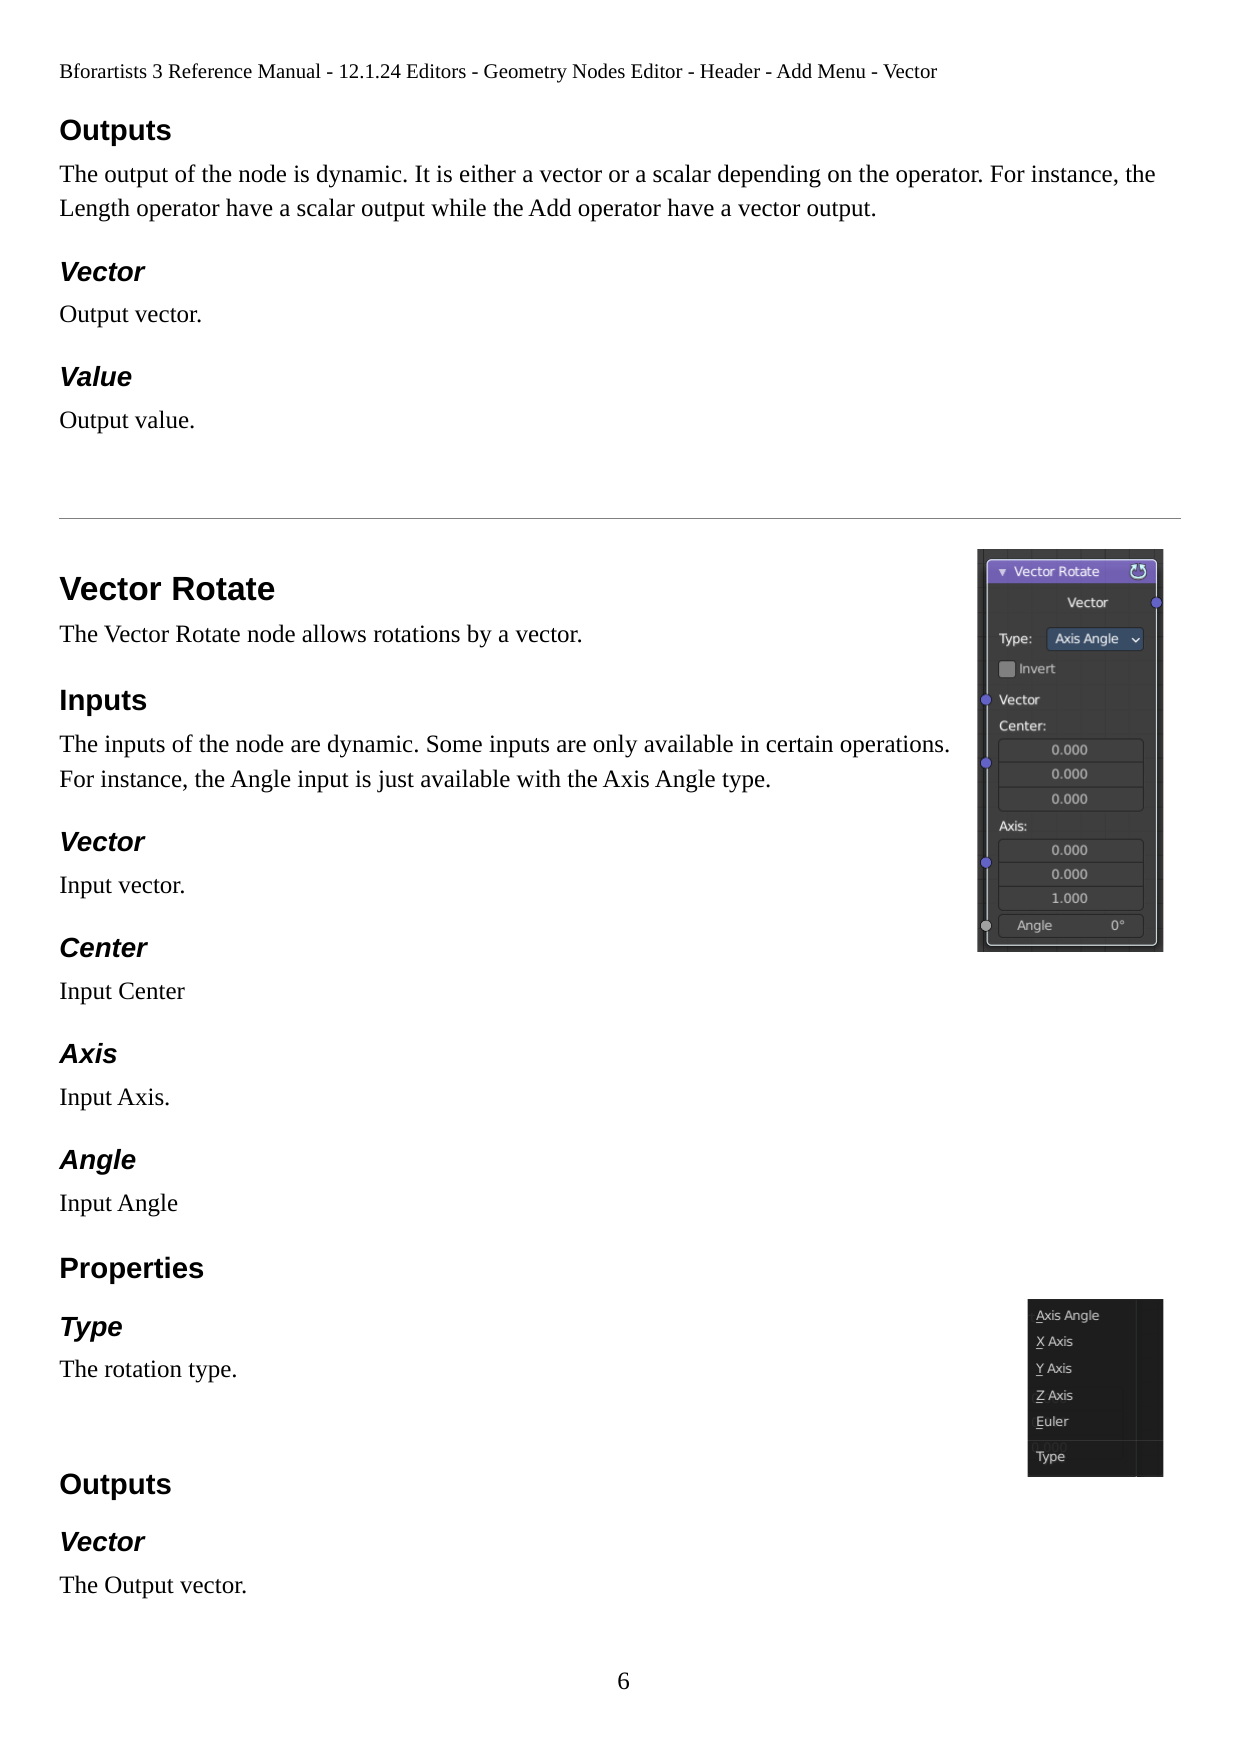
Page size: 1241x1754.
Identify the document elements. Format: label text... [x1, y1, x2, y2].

subtitle Vector [59, 255, 1181, 287]
text Input Angle [59, 1188, 1181, 1216]
text Input Axis. [59, 1082, 1181, 1110]
text [1164, 870, 1181, 898]
subtitle Vector [59, 825, 977, 857]
subtitle Center [59, 931, 1181, 963]
subtitle Outputs [59, 113, 1181, 146]
picture [1027, 1299, 1164, 1477]
text Input vector. [59, 870, 977, 898]
text The output of the node is dynamic. It is either a vector or a scalar depending on the operator. For instance, the Length operator have a scalar output while the Add operator have a vector output. [59, 159, 1181, 222]
text Output value. [59, 405, 1181, 434]
subtitle Type [59, 1310, 1027, 1342]
subtitle [1164, 825, 1181, 857]
subtitle Outputs [59, 1467, 1181, 1501]
picture [977, 549, 1164, 952]
text The Output vector. [59, 1570, 1181, 1599]
text Output vector. [59, 299, 1181, 328]
subtitle Vector Rotate [59, 568, 977, 607]
text The Vector Rotate node allows rotations by a vector. [59, 619, 977, 648]
text Input Center [59, 976, 1181, 1004]
subtitle Axis [59, 1037, 1181, 1069]
subtitle Angle [59, 1143, 1181, 1175]
subtitle Value [59, 361, 1181, 393]
subtitle Inputs [59, 683, 977, 717]
subtitle [1164, 683, 1181, 717]
text [1164, 1354, 1181, 1383]
subtitle Properties [59, 1251, 1181, 1285]
subtitle Vector [59, 1526, 1181, 1558]
subtitle [1164, 568, 1181, 607]
text The rotation type. [59, 1354, 1027, 1383]
subtitle [1164, 1310, 1181, 1342]
text The inputs of the node are dynamic. Some inputs are only available in certain operations. For instance, the Angle input is just available with the Axis Angle type. [59, 729, 977, 793]
